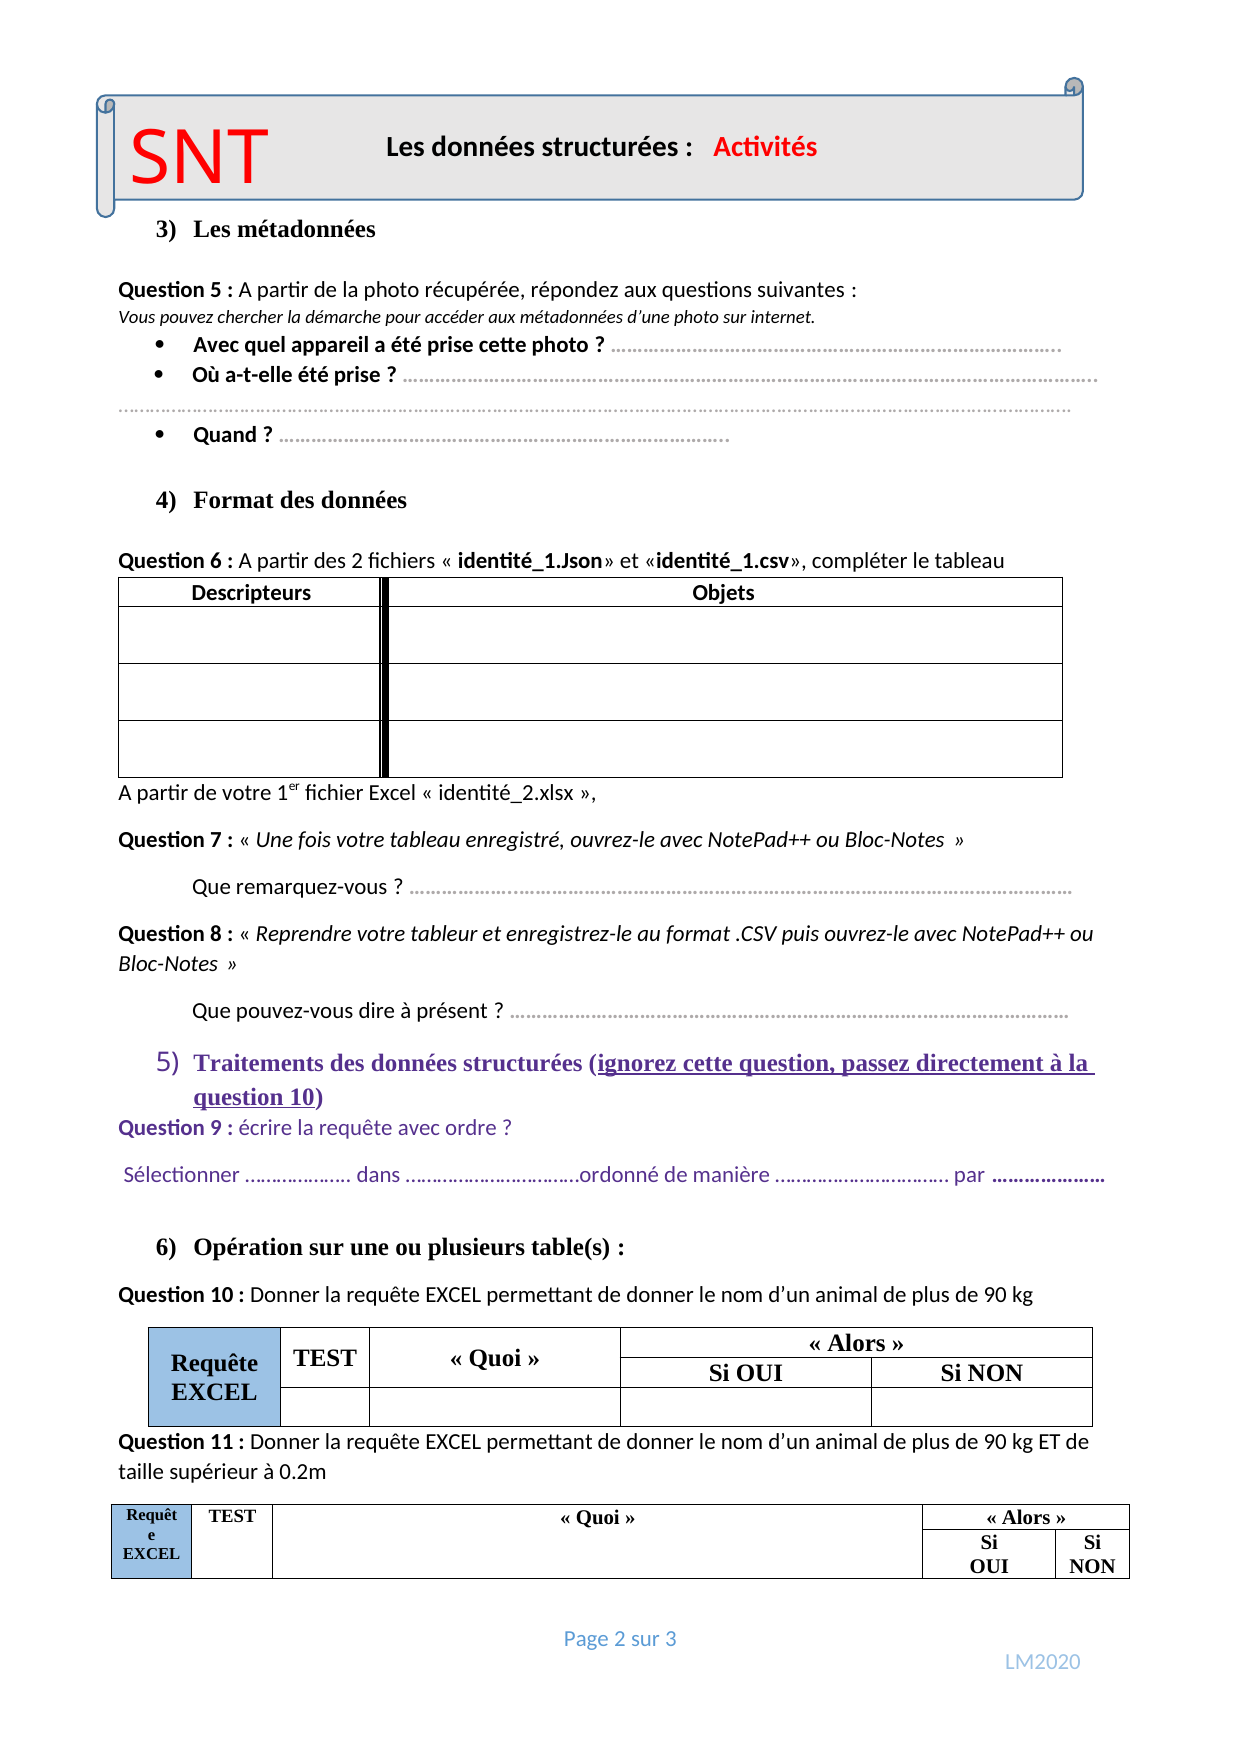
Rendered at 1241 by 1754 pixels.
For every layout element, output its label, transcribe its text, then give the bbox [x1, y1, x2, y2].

table_cell [370, 1388, 620, 1426]
subtitle Traitements des données structurées (ignorez cette question, passez directement à la question 10) [156, 1043, 1122, 1111]
text Question 8 : « Reprendre votre tableur et enregistrez-le au format .CSV puis ouvrez-le avec NotePad++ ou Bloc-Notes » [118, 919, 1122, 977]
table_header Descripteurs [119, 578, 379, 606]
table_cell [389, 721, 1062, 777]
table_header « Alors » [621, 1328, 1092, 1357]
text Question 5 : A partir de la photo récupérée, répondez aux questions suivantes : [118, 275, 1122, 303]
table_header « Quoi » [370, 1328, 620, 1387]
subtitle Format des données [156, 485, 1122, 514]
table_header « Quoi » [273, 1505, 922, 1578]
text ………………………………………………………………………………………………………………………………………………………………. [118, 390, 1122, 418]
text Que remarquez-vous ? ………………..………………………………………………………………………………………… [118, 872, 1122, 900]
table_header Requête EXCEL [149, 1328, 280, 1426]
table_cell [872, 1388, 1092, 1426]
table_header TEST [192, 1505, 272, 1578]
text Question 11 : Donner la requête EXCEL permettant de donner le nom d’un animal de plus de 90 kg ET de taille supérieur à 0.2m [118, 1427, 1122, 1485]
table_cell [281, 1388, 369, 1426]
table_cell Si NON [872, 1358, 1092, 1387]
table_header Requête EXCEL [112, 1505, 191, 1578]
table_cell [621, 1388, 871, 1426]
table_cell [389, 607, 1062, 663]
table_header « Alors » [923, 1505, 1129, 1529]
text Question 6 : A partir des 2 fichiers « identité_1.Json» et «identité_1.csv», compléter le tableau [118, 546, 1122, 574]
text Que pouvez-vous dire à présent ? ………………………………………………………………….……………………… [118, 996, 1122, 1024]
text Question 9 : écrire la requête avec ordre ? [118, 1113, 1122, 1141]
table_header Objets [389, 578, 1062, 606]
table_cell [389, 664, 1062, 720]
text Vous pouvez chercher la démarche pour accéder aux métadonnées d’une photo sur internet. [118, 305, 1122, 328]
text Question 10 : Donner la requête EXCEL permettant de donner le nom d’un animal de plus de 90 kg [118, 1280, 1122, 1308]
subtitle Les métadonnées [156, 214, 1122, 243]
text Sélectionner ……………….. dans ……………………………ordonné de manière …………………………… par ………………… [118, 1160, 1122, 1188]
table_cell Si OUI [923, 1530, 1055, 1578]
table_cell [119, 721, 379, 777]
list Quand ? ……………………………………………………………………….. [156, 421, 1122, 449]
list Où a-t-elle été prise ? ……………………………………………………………………………………………………………….. [154, 360, 1122, 388]
text A partir de votre 1er fichier Excel « identité_2.xlsx », [118, 778, 1122, 806]
list Opération sur une ou plusieurs table(s) : [156, 1232, 1122, 1261]
table_cell Si NON [1056, 1530, 1129, 1578]
table_cell [119, 607, 379, 663]
text Question 7 : « Une fois votre tableau enregistré, ouvrez-le avec NotePad++ ou Bloc-Notes » [118, 825, 1122, 853]
table_header TEST [281, 1328, 369, 1387]
list Avec quel appareil a été prise cette photo ? ……………………………………………………………………….. [156, 330, 1122, 358]
table_cell Si OUI [621, 1358, 871, 1387]
table_cell [119, 664, 379, 720]
